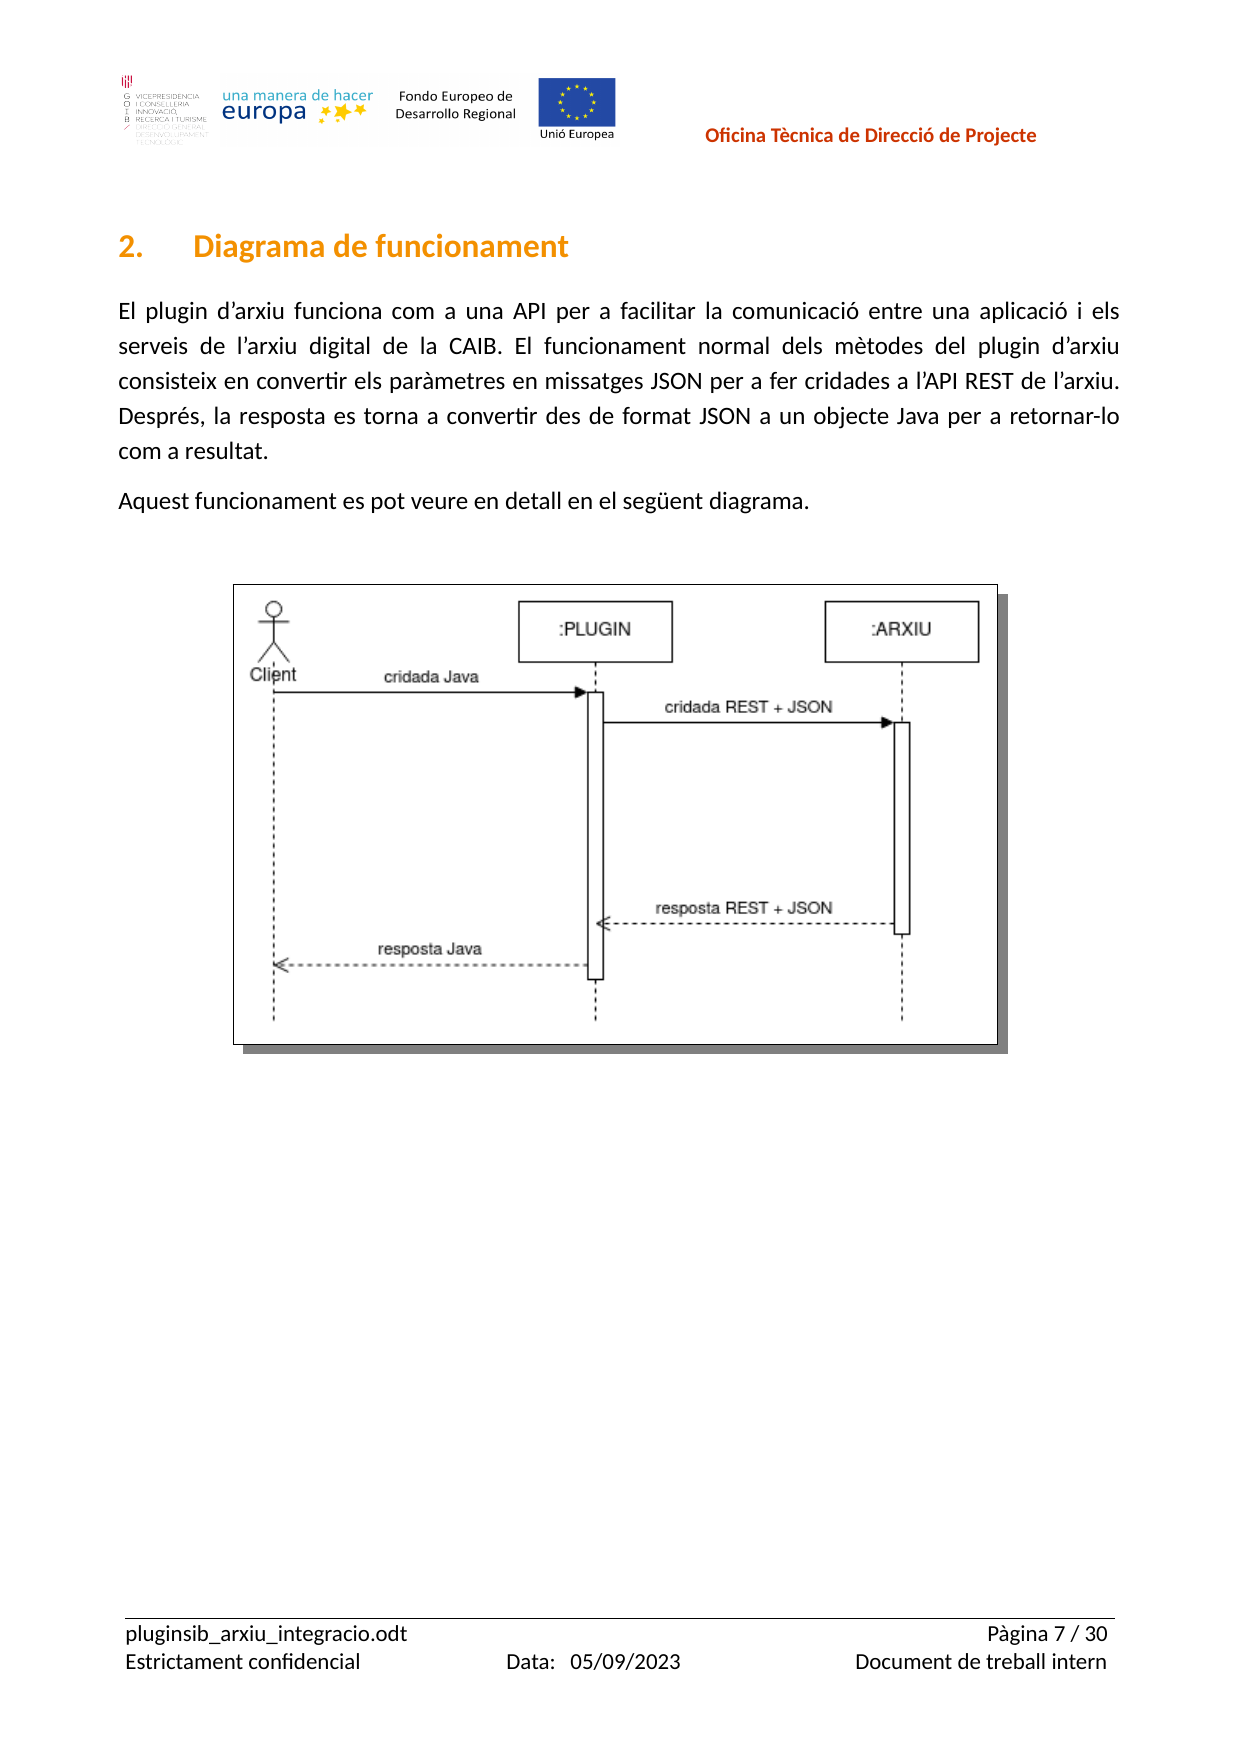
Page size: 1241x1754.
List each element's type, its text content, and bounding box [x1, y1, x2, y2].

picture [235, 587, 995, 1041]
picture [219, 73, 621, 147]
text El plugin d’arxiu funciona com a una API per a facilitar la comunicació entre una aplicació i els serveis de l’arxiu digital de la CAIB. El funcionament normal dels mètodes del plugin d’arxiu consisteix en convertir els paràmetres en missatges JSON per a fer cridades a l’API REST de l’arxiu. Després, la resposta es torna a convertir des de format JSON a un objecte Java per a retornar-lo com a resultat. [118, 295, 1122, 466]
text Aquest funcionament es pot veure en detall en el següent diagrama. [118, 485, 1122, 515]
subtitle Diagrama de funcionament [118, 225, 1122, 266]
picture [118, 73, 213, 147]
